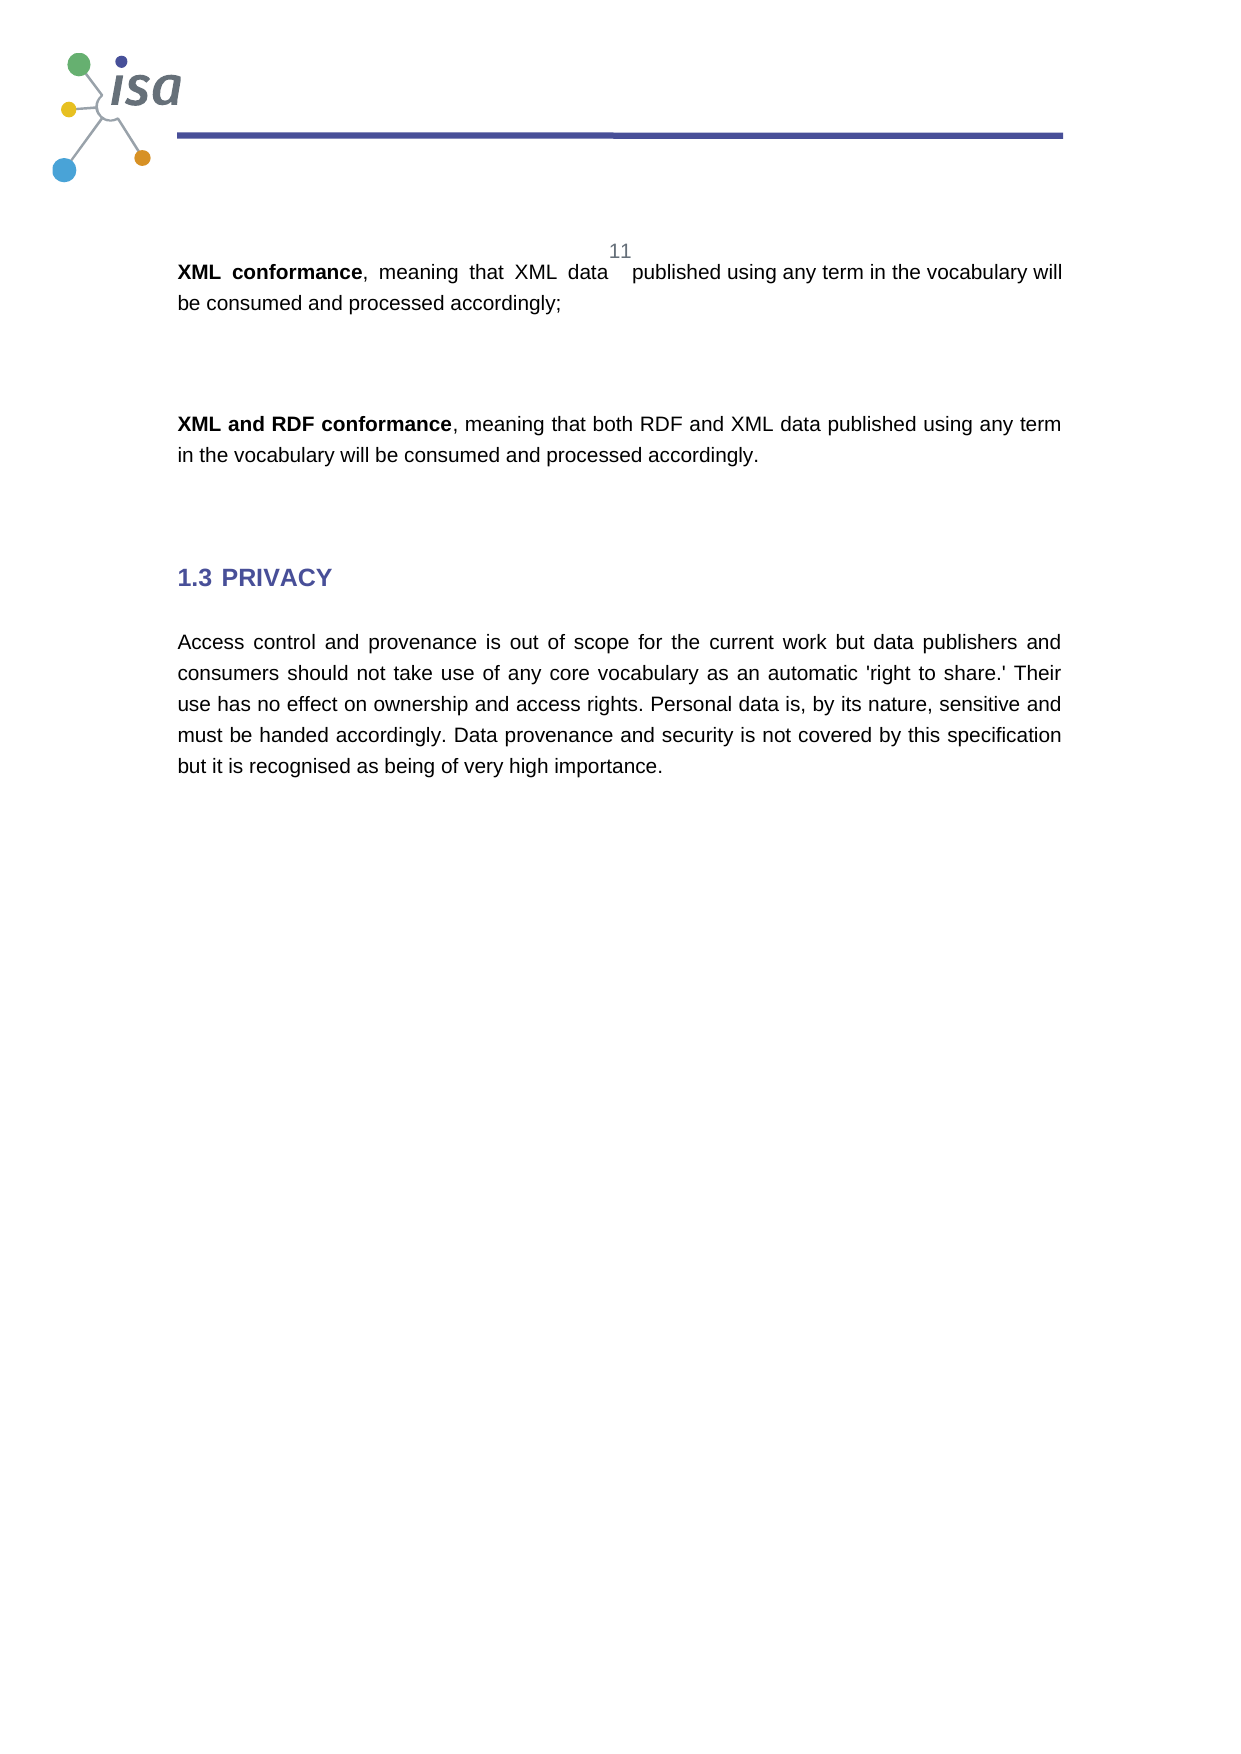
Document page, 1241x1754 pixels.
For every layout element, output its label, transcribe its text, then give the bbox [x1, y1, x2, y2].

text XML and RDF conformance, meaning that both RDF and XML data published using any term in the vocabulary will be consumed and processed accordingly. [177, 412, 1063, 467]
text Access control and provenance is out of scope for the current work but data publishers and consumers should not take use of any core vocabulary as an automatic 'right to share.' Their use has no effect on ownership and access rights. Personal data is, by its nature, sensitive and must be handed accordingly. Data provenance and security is not covered by this specification but it is recognised as being of very high importance. [177, 629, 1063, 778]
subtitle Privacy [177, 563, 1063, 592]
text XML conformance, meaning that XML data published using any term in the vocabulary will be consumed and processed accordingly; [177, 260, 1063, 315]
